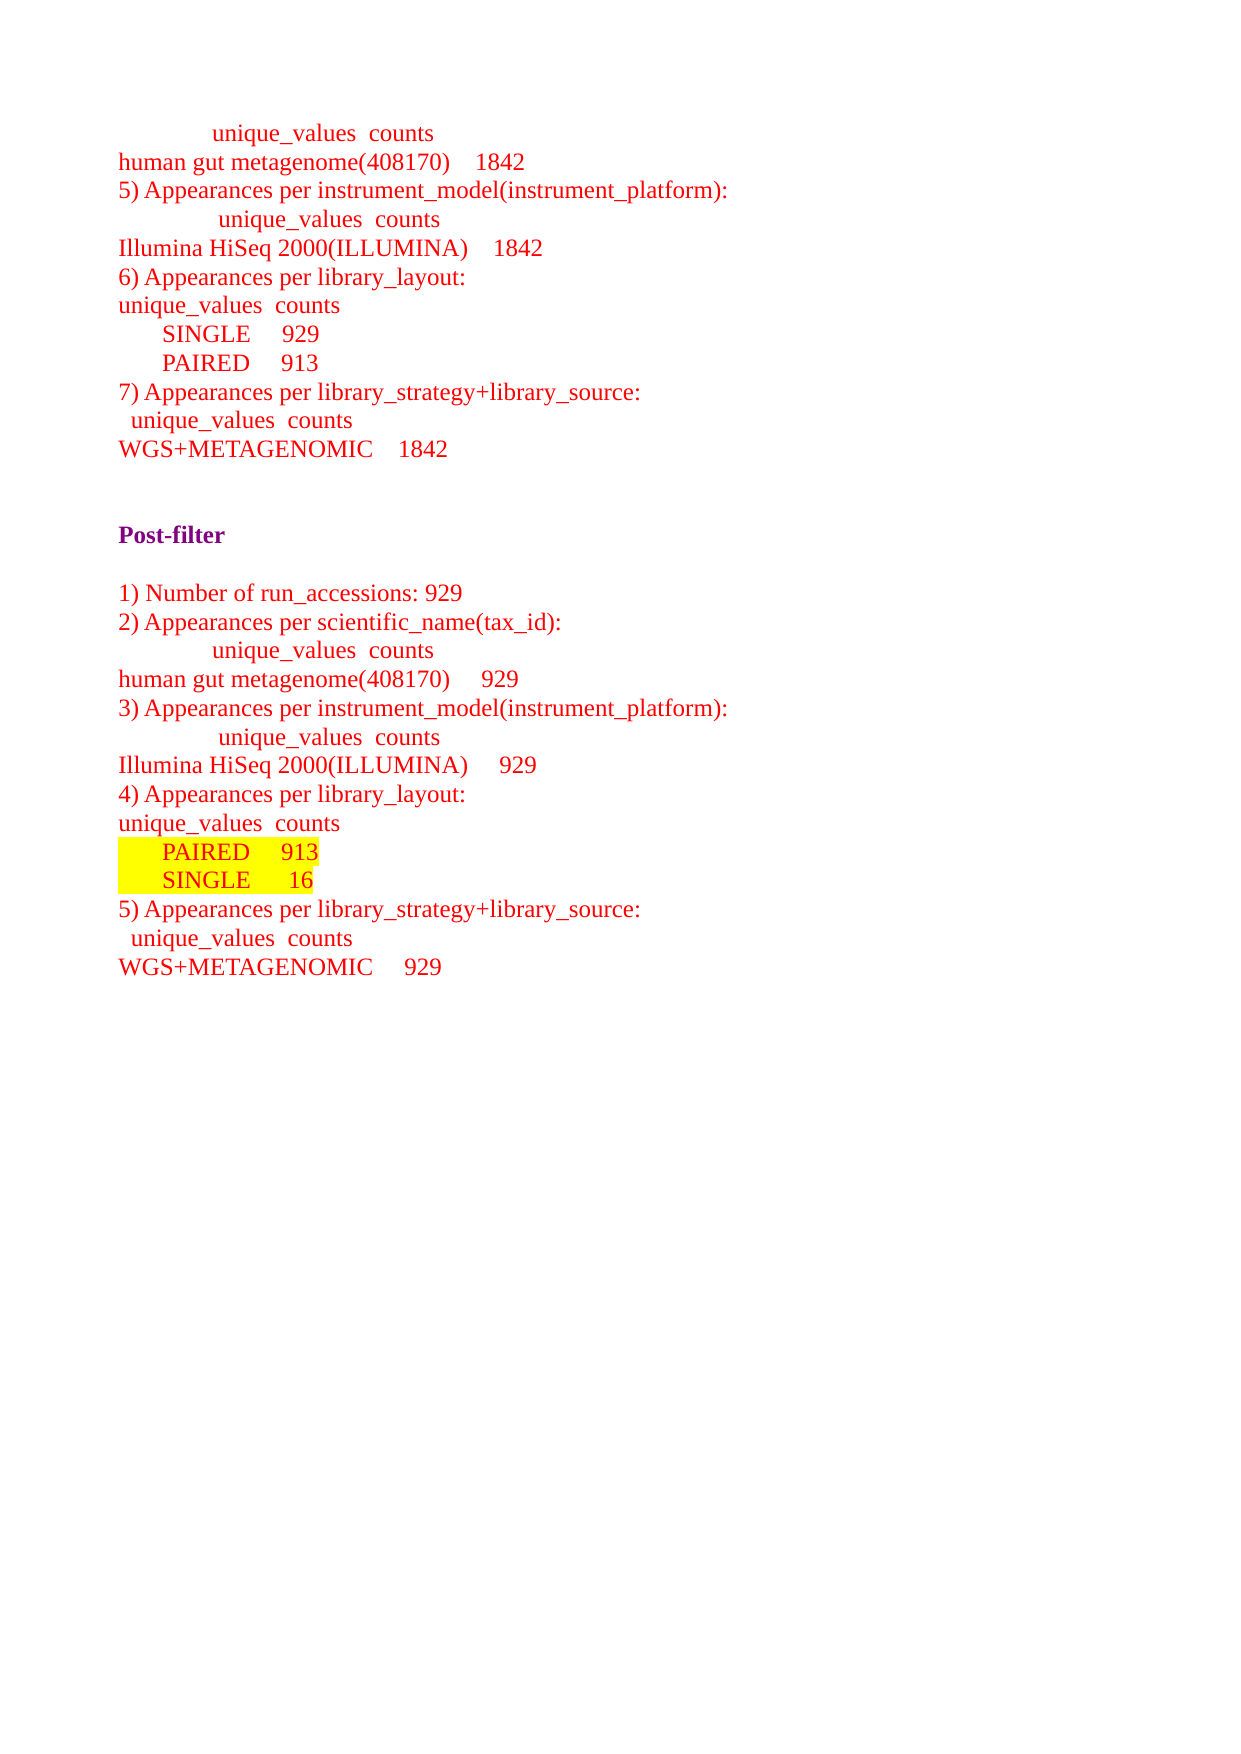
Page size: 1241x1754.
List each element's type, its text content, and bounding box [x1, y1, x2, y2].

text human gut metagenome(408170) 929 [118, 664, 1122, 693]
text unique_values counts [118, 204, 1122, 233]
text human gut metagenome(408170) 1842 [118, 147, 1122, 176]
text unique_values counts [118, 291, 1122, 319]
text WGS+METAGENOMIC 1842 [118, 434, 1122, 463]
text unique_values counts [118, 808, 1122, 837]
text 4) Appearances per library_layout: [118, 779, 1122, 808]
text unique_values counts [118, 636, 1122, 664]
text Post-filter [118, 521, 1122, 549]
text unique_values counts [118, 406, 1122, 434]
text 1) Number of run_accessions: 929 [118, 578, 1122, 607]
text 5) Appearances per library_strategy+library_source: [118, 894, 1122, 923]
text WGS+METAGENOMIC 929 [118, 952, 1122, 981]
text 2) Appearances per scientific_name(tax_id): [118, 607, 1122, 636]
text SINGLE 929 [118, 319, 1122, 348]
text 6) Appearances per library_layout: [118, 262, 1122, 291]
text Illumina HiSeq 2000(ILLUMINA) 929 [118, 751, 1122, 779]
text Illumina HiSeq 2000(ILLUMINA) 1842 [118, 233, 1122, 262]
text PAIRED 913 [118, 837, 1122, 866]
text unique_values counts [118, 722, 1122, 751]
text 7) Appearances per library_strategy+library_source: [118, 377, 1122, 406]
text unique_values counts [118, 118, 1122, 147]
text unique_values counts [118, 923, 1122, 952]
text SINGLE 16 [118, 866, 1122, 894]
text PAIRED 913 [118, 348, 1122, 377]
text 3) Appearances per instrument_model(instrument_platform): [118, 693, 1122, 722]
text 5) Appearances per instrument_model(instrument_platform): [118, 176, 1122, 204]
